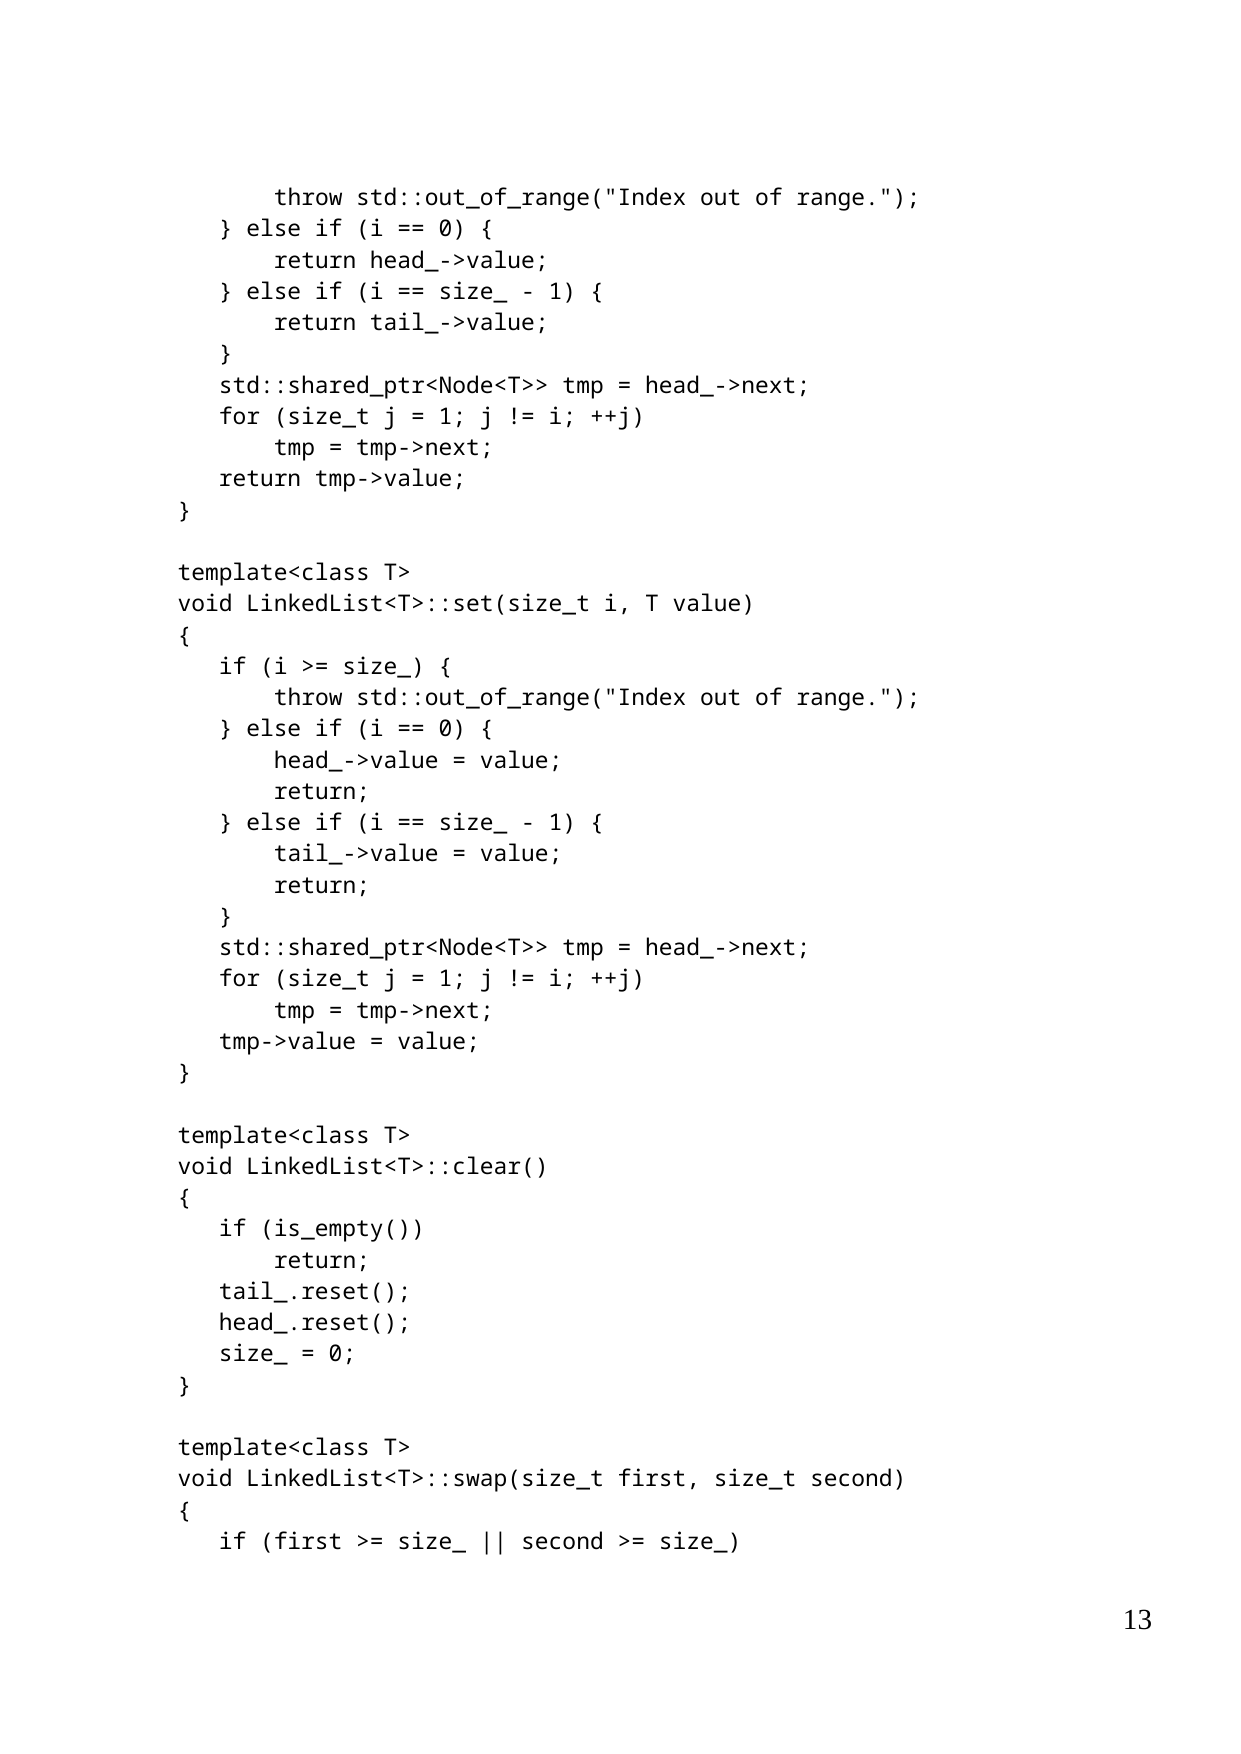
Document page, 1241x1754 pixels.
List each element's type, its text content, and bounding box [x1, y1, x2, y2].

text throw std::out_of_range("Index out of range."); } else if (i == 0) { return head_->value; } else if (i == size_ - 1) { return tail_->value; } std::shared_ptr<Node<T>> tmp = head_->next; for (size_t j = 1; j != i; ++j) tmp = tmp->next; return tmp->value; } template<class T> void LinkedList<T>::set(size_t i, T value) { if (i >= size_) { throw std::out_of_range("Index out of range."); } else if (i == 0) { head_->value = value; return; } else if (i == size_ - 1) { tail_->value = value; return; } std::shared_ptr<Node<T>> tmp = head_->next; for (size_t j = 1; j != i; ++j) tmp = tmp->next; tmp->value = value; } template<class T> void LinkedList<T>::clear() { if (is_empty()) return; tail_.reset(); head_.reset(); size_ = 0; } template<class T> void LinkedList<T>::swap(size_t first, size_t second) { if (first >= size_ || second >= size_) [177, 181, 1152, 1556]
